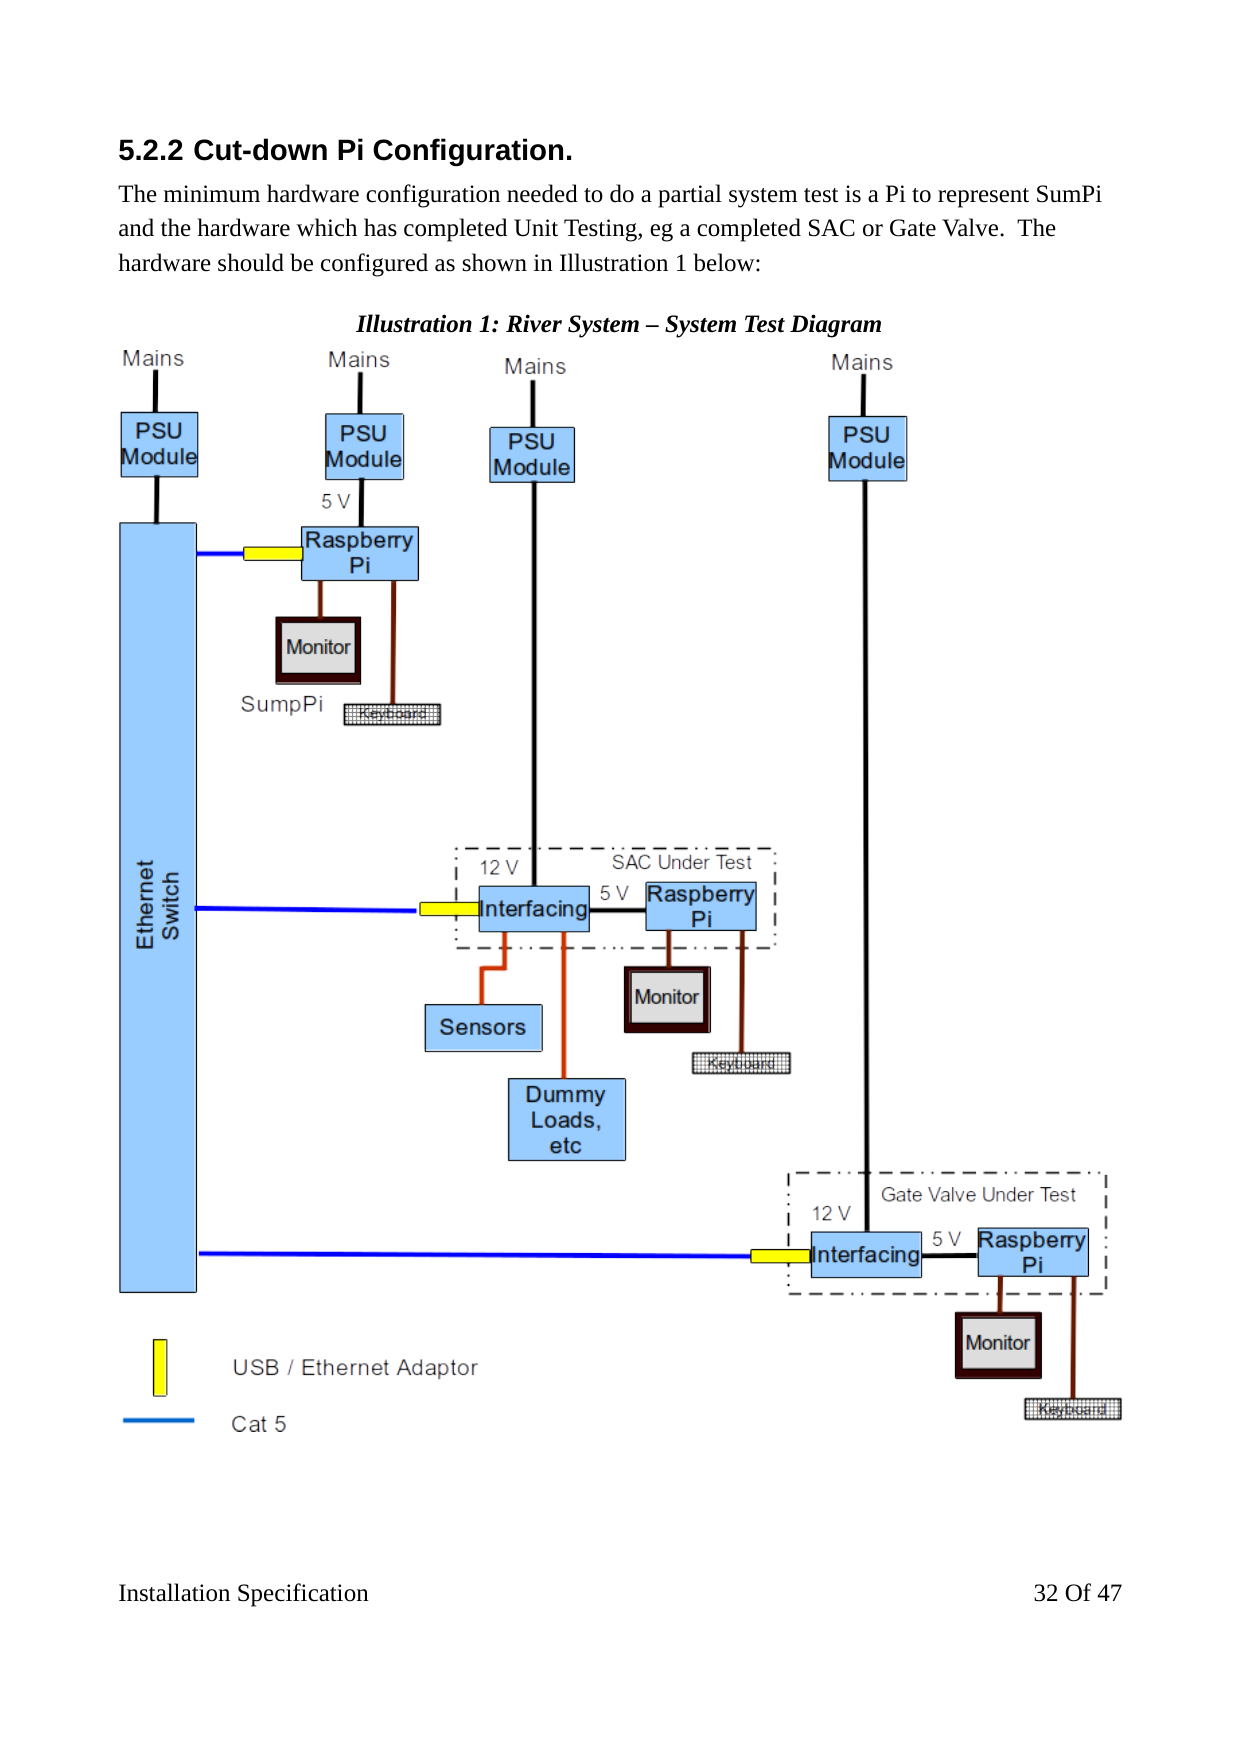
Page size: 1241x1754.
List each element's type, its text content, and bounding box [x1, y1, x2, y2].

text The minimum hardware configuration needed to do a partial system test is a Pi to represent SumPi and the hardware which has completed Unit Testing, eg a completed SAC or Gate Valve. The hardware should be configured as shown in Illustration 1 below: [118, 179, 1122, 277]
subtitle Illustration 1: River System – System Test Diagram [118, 309, 1122, 338]
subtitle Cut-down Pi Configuration. [118, 133, 1122, 166]
picture [118, 350, 1123, 1432]
